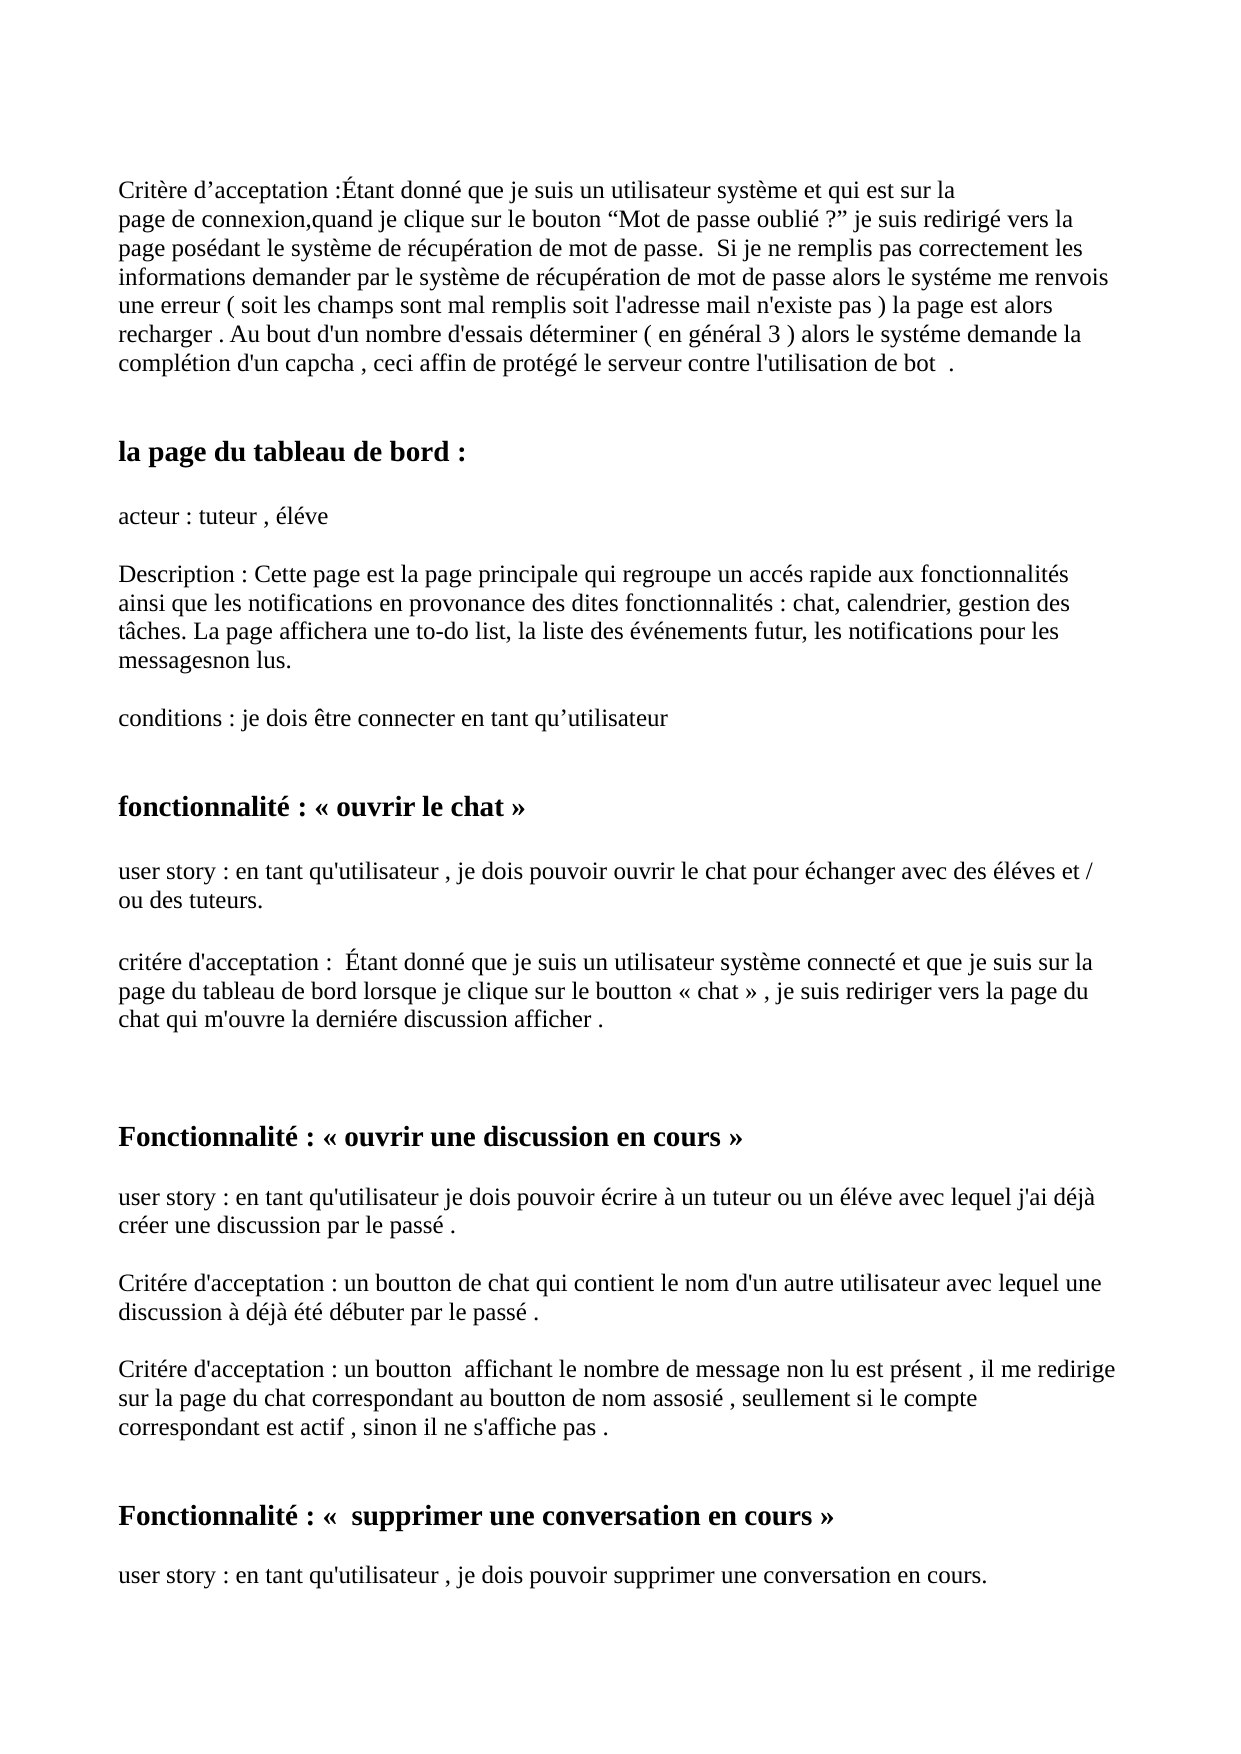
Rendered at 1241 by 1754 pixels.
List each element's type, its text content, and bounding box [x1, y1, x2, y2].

text user story : en tant qu'utilisateur je dois pouvoir écrire à un tuteur ou un éléve avec lequel j'ai déjà créer une discussion par le passé . [118, 1182, 1122, 1239]
text Critére d'acceptation : un boutton affichant le nombre de message non lu est présent , il me redirige sur la page du chat correspondant au boutton de nom assosié , seullement si le compte correspondant est actif , sinon il ne s'affiche pas . [118, 1354, 1122, 1441]
text fonctionnalité : « ouvrir le chat » [118, 789, 1122, 822]
text page posédant le système de récupération de mot de passe. Si je ne remplis pas correctement les informations demander par le système de récupération de mot de passe alors le systéme me renvois une erreur ( soit les champs sont mal remplis soit l'adresse mail n'existe pas ) la page est alors recharger . Au bout d'un nombre d'essais déterminer ( en général 3 ) alors le systéme demande la complétion d'un capcha , ceci affin de protégé le serveur contre l'utilisation de bot . [118, 233, 1122, 377]
text acteur : tuteur , éléve [118, 501, 1122, 530]
text page de connexion,quand je clique sur le bouton “Mot de passe oublié ?” je suis redirigé vers la [118, 204, 1122, 233]
text Critère d’acceptation :Étant donné que je suis un utilisateur système et qui est sur la [118, 176, 1122, 204]
text Fonctionnalité : « supprimer une conversation en cours » [118, 1498, 1122, 1532]
text Critére d'acceptation : un boutton de chat qui contient le nom d'un autre utilisateur avec lequel une discussion à déjà été débuter par le passé . [118, 1268, 1122, 1326]
text conditions : je dois être connecter en tant qu’utilisateur [118, 703, 1122, 731]
text user story : en tant qu'utilisateur , je dois pouvoir supprimer une conversation en cours. [118, 1560, 1122, 1589]
text Description : Cette page est la page principale qui regroupe un accés rapide aux fonctionnalités ainsi que les notifications en provonance des dites fonctionnalités : chat, calendrier, gestion des tâches. La page affichera une to-do list, la liste des événements futur, les notifications pour les messagesnon lus. [118, 559, 1122, 674]
text la page du tableau de bord : [118, 434, 1122, 468]
text critére d'acceptation : Étant donné que je suis un utilisateur système connecté et que je suis sur la page du tableau de bord lorsque je clique sur le boutton « chat » , je suis rediriger vers la page du chat qui m'ouvre la derniére discussion afficher . [118, 947, 1122, 1033]
text Fonctionnalité : « ouvrir une discussion en cours » [118, 1119, 1122, 1153]
text user story : en tant qu'utilisateur , je dois pouvoir ouvrir le chat pour échanger avec des éléves et / ou des tuteurs. [118, 856, 1122, 913]
